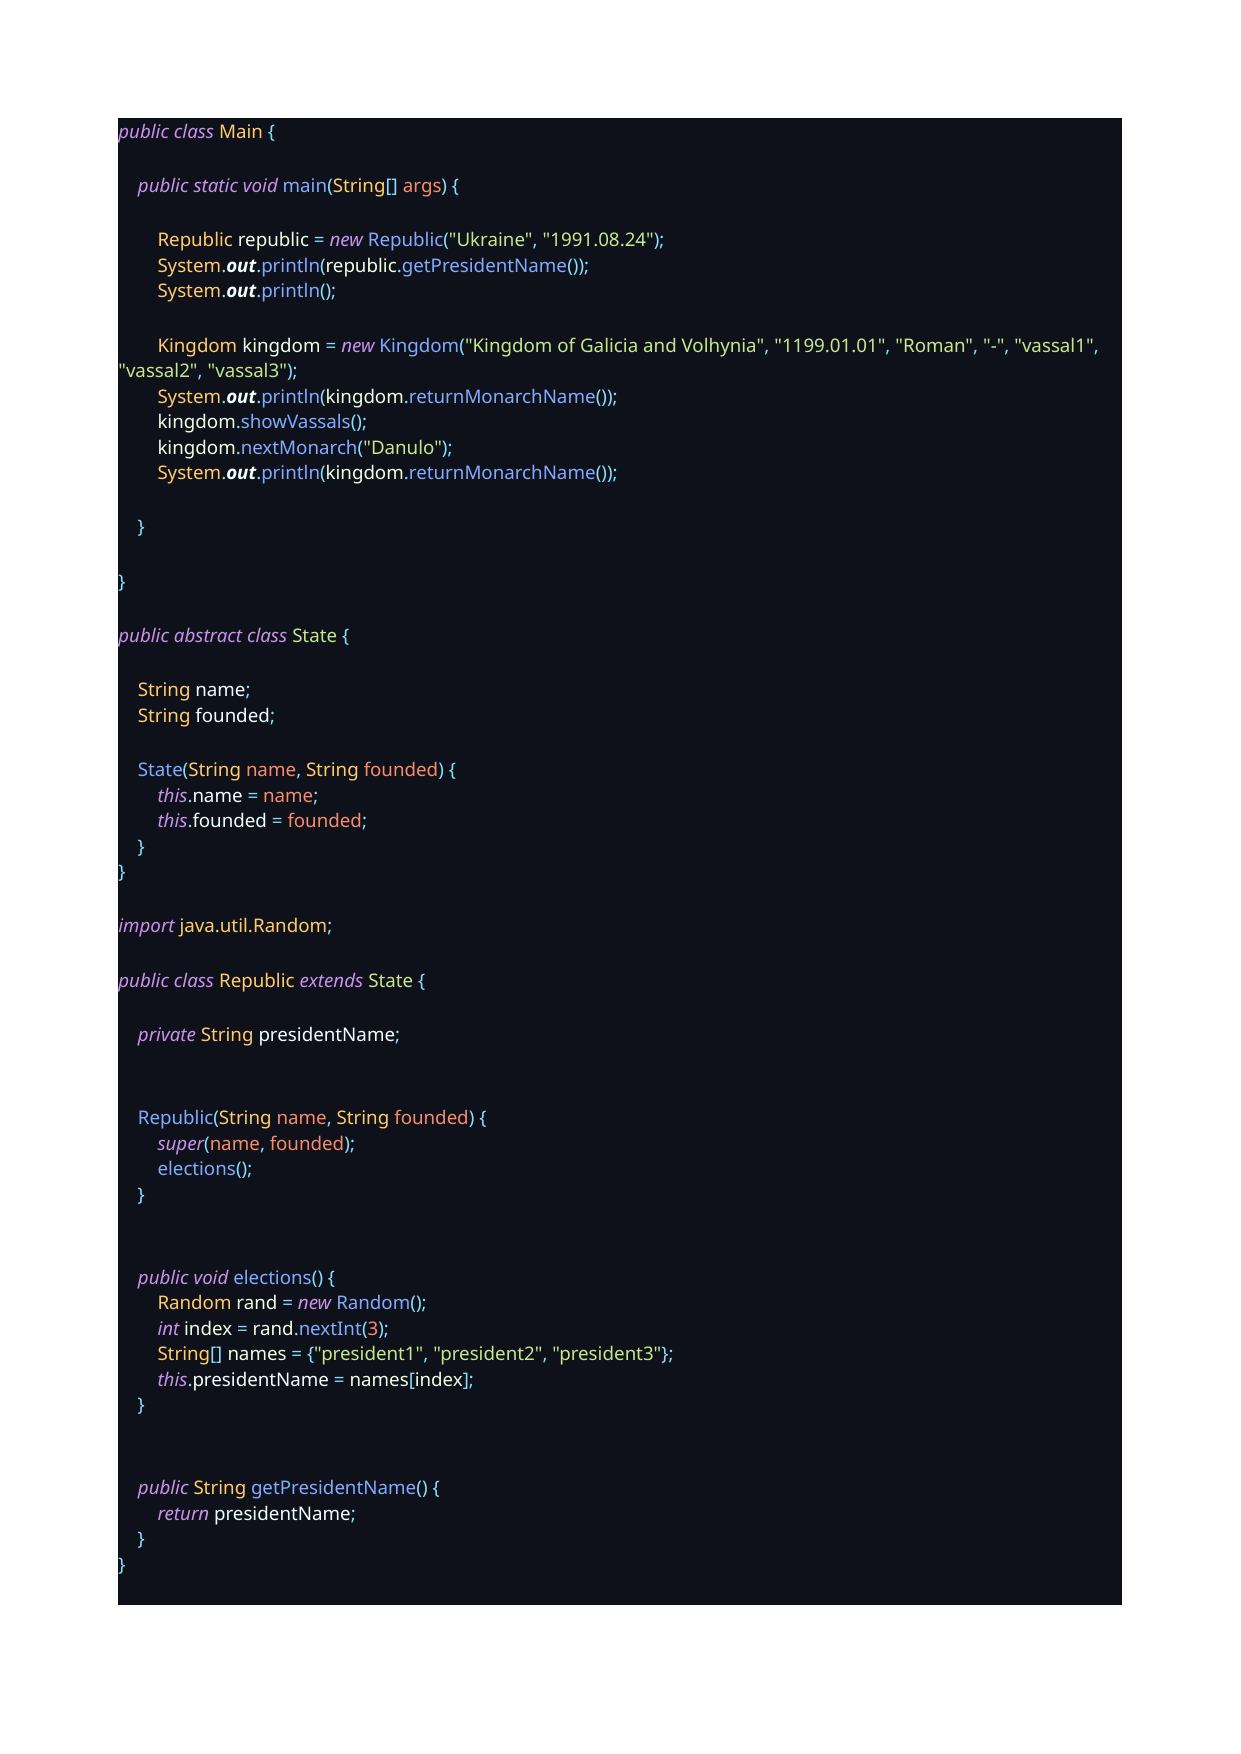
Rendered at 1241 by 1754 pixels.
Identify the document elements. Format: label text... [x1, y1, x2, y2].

text public class Main { public static void main(String[] args) { Republic republic = new Republic("Ukraine", "1991.08.24"); System.out.println(republic.getPresidentName()); System.out.println(); Kingdom kingdom = new Kingdom("Kingdom of Galicia and Volhynia", "1199.01.01", "Roman", "-", "vassal1", "vassal2", "vassal3"); System.out.println(kingdom.returnMonarchName()); kingdom.showVassals(); kingdom.nextMonarch("Danulo"); System.out.println(kingdom.returnMonarchName()); } } [118, 118, 1122, 622]
text public abstract class State { String name; String founded; State(String name, String founded) { this.name = name; this.founded = founded; } } [118, 622, 1122, 913]
text import java.util.Random; public class Republic extends State { private String presidentName; Republic(String name, String founded) { super(name, founded); elections(); } public void elections() { Random rand = new Random(); int index = rand.nextInt(3); String[] names = {"president1", "president2", "president3"}; this.presidentName = names[index]; } public String getPresidentName() { return presidentName; } } [118, 913, 1122, 1605]
